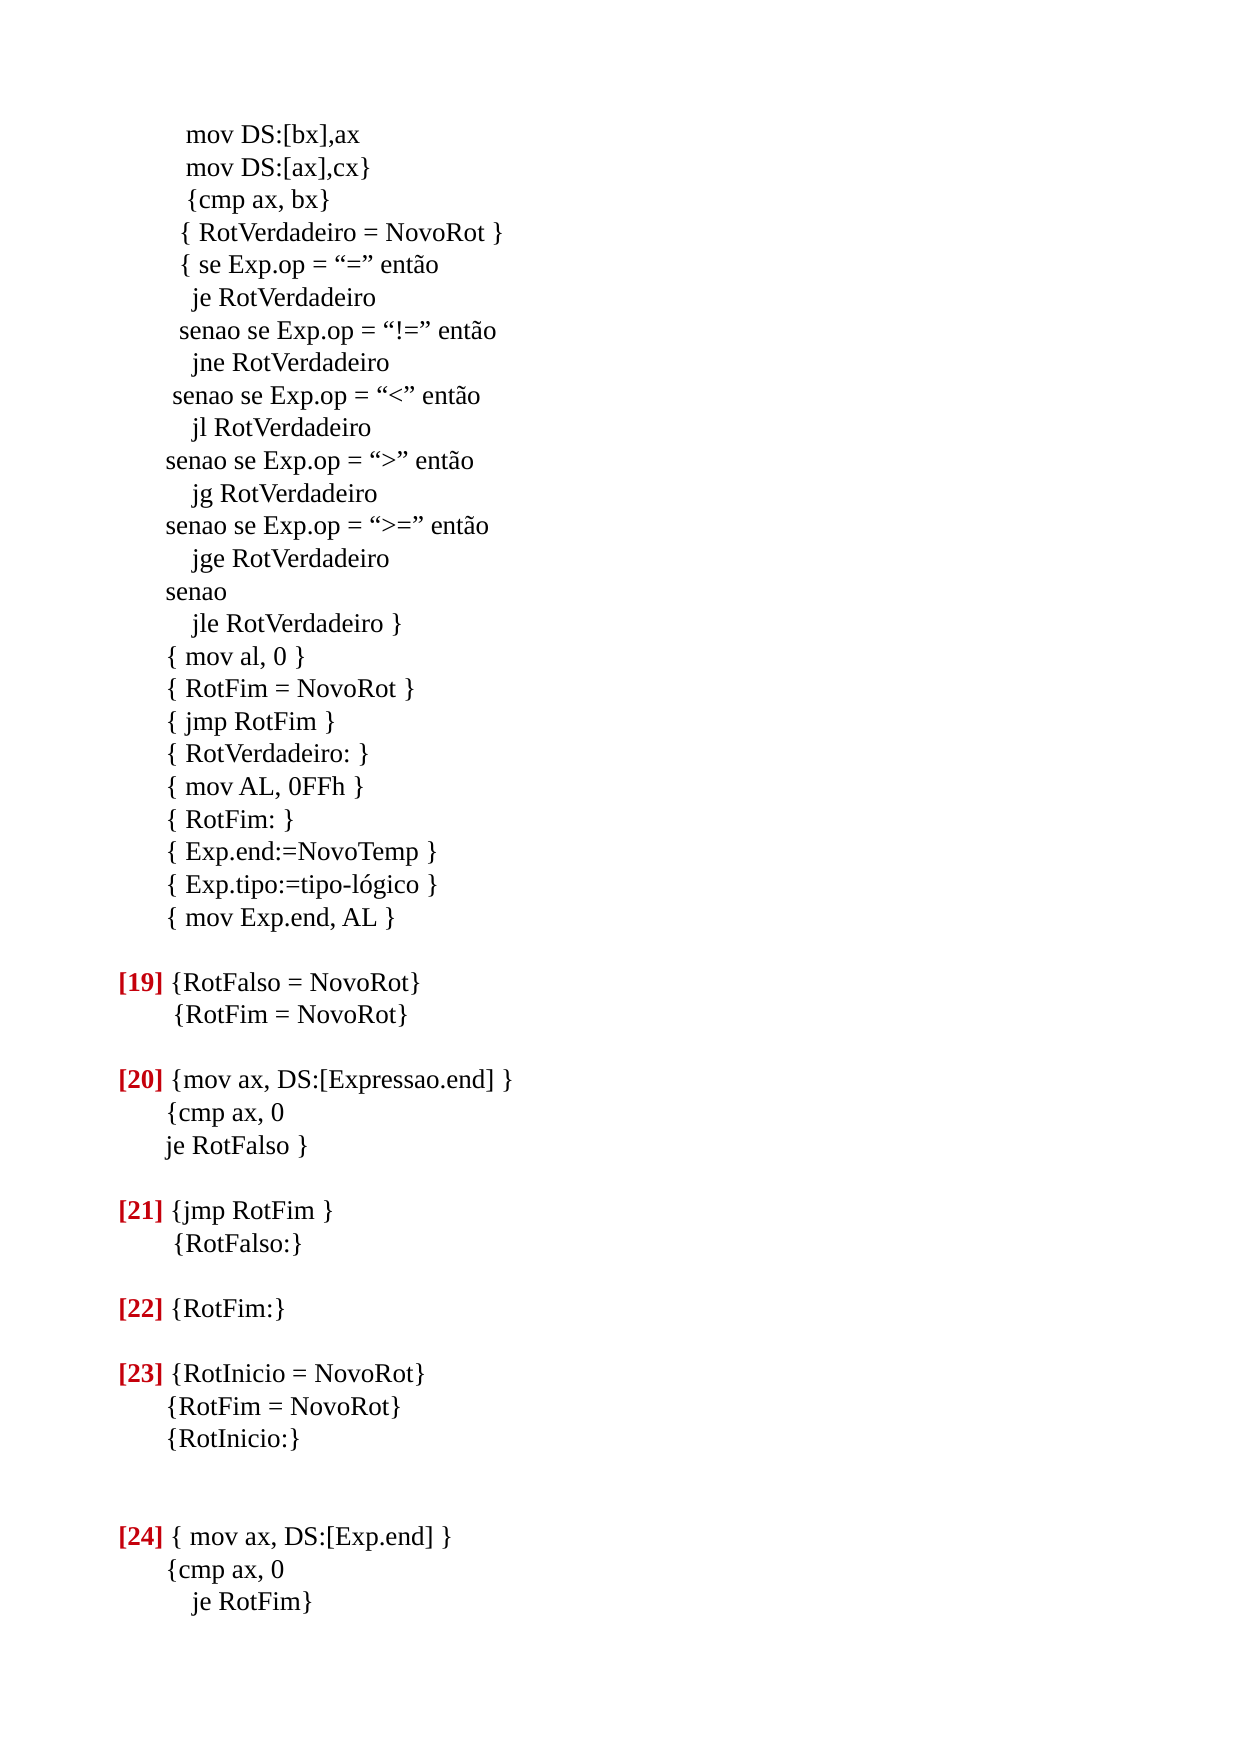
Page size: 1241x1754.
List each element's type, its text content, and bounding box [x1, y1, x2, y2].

text senao [165, 574, 1122, 606]
text {cmp ax, 0 [165, 1553, 1122, 1584]
text je RotFalso } [165, 1129, 1122, 1160]
text { mov al, 0 } [165, 640, 1122, 671]
text [23] {RotInicio = NovoRot} [118, 1357, 1122, 1388]
text { Exp.end:=NovoTemp } [165, 835, 1122, 867]
text {RotFim = NovoRot} [118, 998, 1122, 1029]
text {RotFim = NovoRot} [165, 1390, 1122, 1421]
text jl RotVerdadeiro [165, 412, 1122, 443]
text jge RotVerdadeiro [165, 542, 1122, 573]
text senao se Exp.op = “<” então [165, 379, 1122, 410]
text [19] {RotFalso = NovoRot} [118, 966, 1122, 997]
text mov DS:[ax],cx} [165, 151, 1122, 182]
text { RotVerdadeiro = NovoRot } [165, 216, 1122, 247]
text je RotVerdadeiro [165, 281, 1122, 312]
text { Exp.tipo:=tipo-lógico } [165, 868, 1122, 899]
text senao se Exp.op = “>” então [165, 444, 1122, 475]
text [22] {RotFim:} [118, 1292, 1122, 1323]
text jg RotVerdadeiro [165, 477, 1122, 508]
text senao se Exp.op = “>=” então [165, 509, 1122, 541]
text { jmp RotFim } [165, 705, 1122, 736]
text [24] { mov ax, DS:[Exp.end] } [118, 1520, 1122, 1551]
text mov DS:[bx],ax [165, 118, 1122, 149]
text senao se Exp.op = “!=” então [165, 314, 1122, 345]
text {cmp ax, bx} [165, 183, 1122, 214]
text jne RotVerdadeiro [165, 346, 1122, 377]
text { RotFim = NovoRot } [165, 672, 1122, 703]
text { mov Exp.end, AL } [165, 901, 1122, 932]
text jle RotVerdadeiro } [165, 607, 1122, 638]
text {RotFalso:} [118, 1227, 1122, 1258]
text [21] {jmp RotFim } [118, 1194, 1122, 1225]
text { RotVerdadeiro: } [165, 738, 1122, 769]
text je RotFim} [165, 1585, 1122, 1616]
text {cmp ax, 0 [165, 1096, 1122, 1127]
text { RotFim: } [165, 803, 1122, 834]
text {RotInicio:} [165, 1422, 1122, 1453]
text [20] {mov ax, DS:[Expressao.end] } [118, 1064, 1122, 1095]
text { se Exp.op = “=” então [165, 248, 1122, 280]
text { mov AL, 0FFh } [165, 770, 1122, 801]
